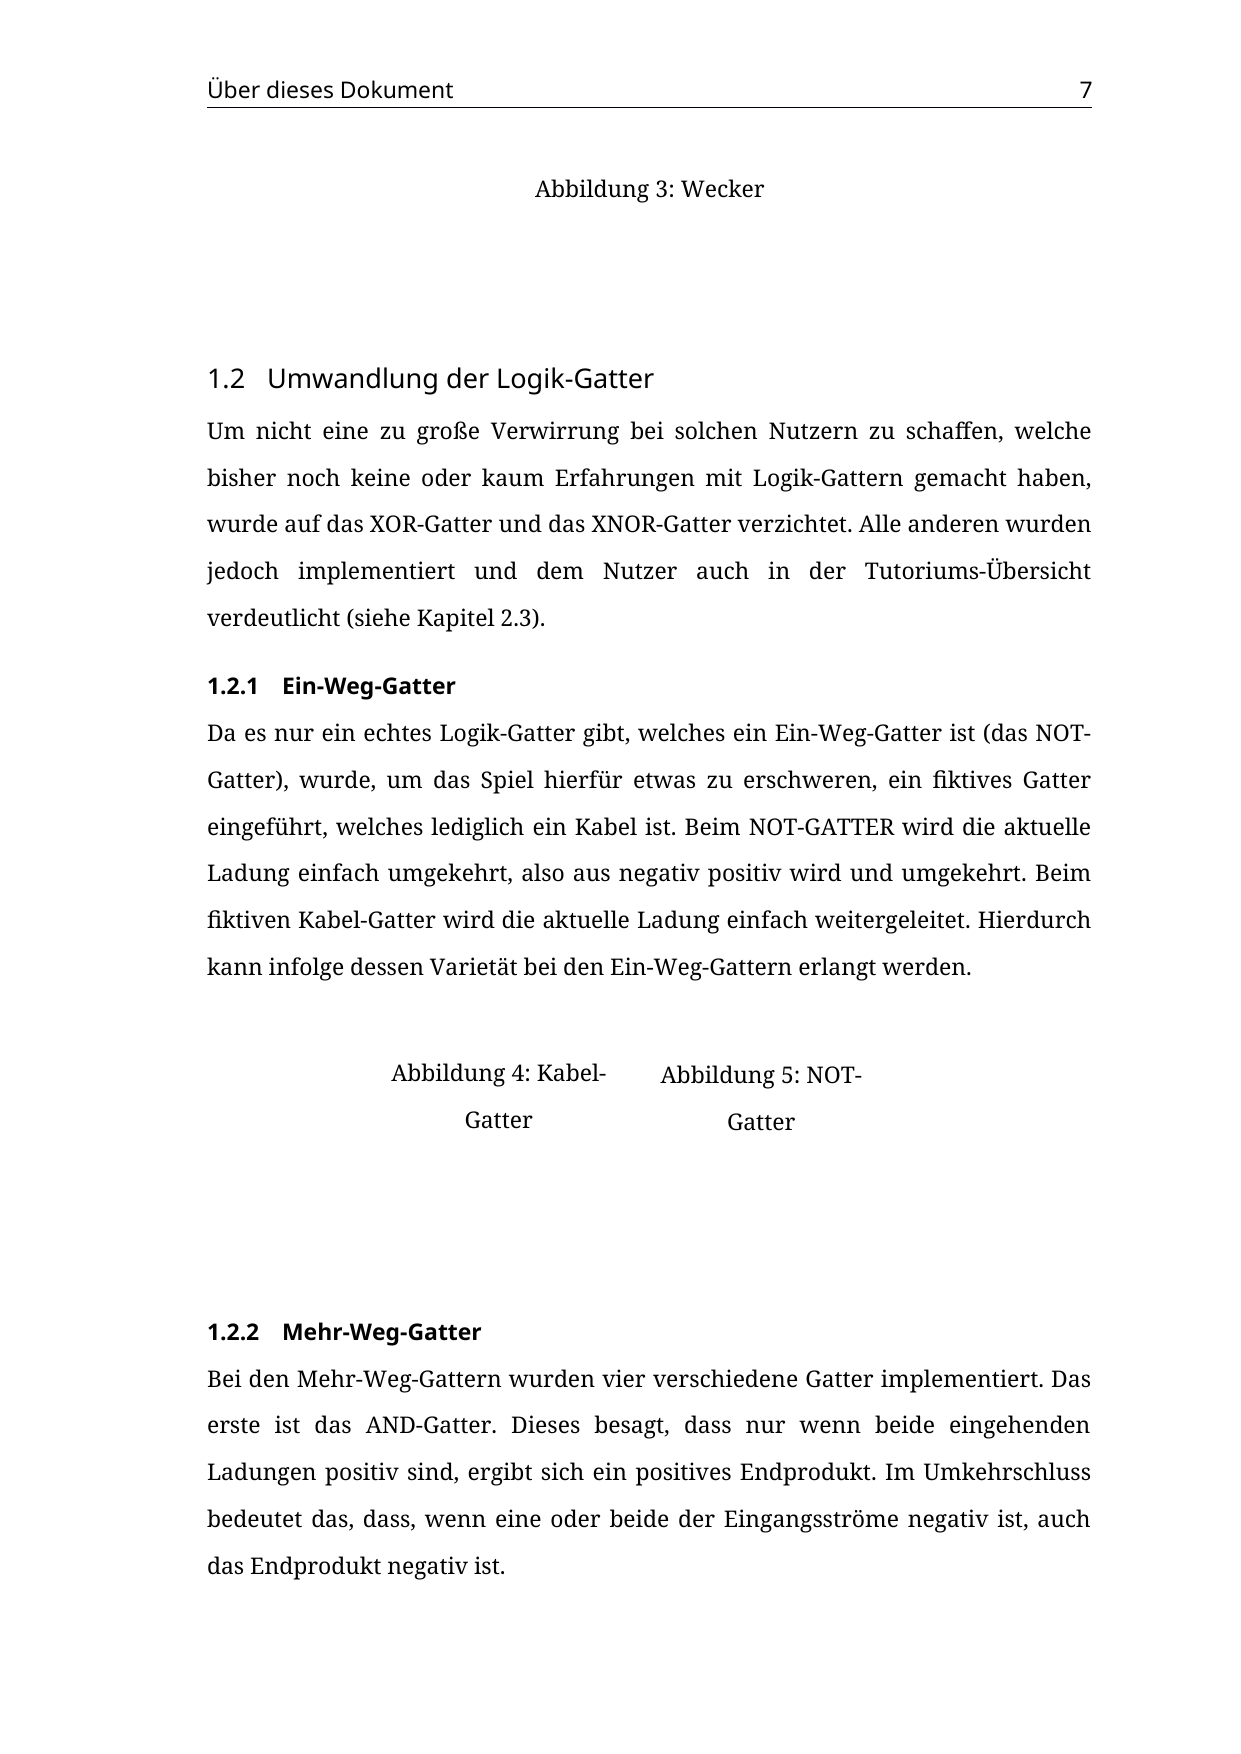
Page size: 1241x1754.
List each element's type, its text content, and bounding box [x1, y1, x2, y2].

subtitle Umwandlung der Logik-Gatter [207, 168, 1092, 396]
text Bei den Mehr-Weg-Gattern wurden vier verschiedene Gatter implementiert. Das erste ist das AND-Gatter. Dieses besagt, dass nur wenn beide eingehenden Ladungen positiv sind, ergibt sich ein positives Endprodukt. Im Umkehrschluss bedeutet das, dass, wenn eine oder beide der Eingangsströme negativ ist, auch das Endprodukt negativ ist. [207, 1363, 1092, 1581]
text Abbildung 4: Kabel-Gatter [383, 1057, 614, 1136]
text Abbildung 5: NOT-Gatter [655, 1059, 867, 1137]
subtitle Mehr-Weg-Gatter [207, 1316, 1092, 1347]
text Da es nur ein echtes Logik-Gatter gibt, welches ein Ein-Weg-Gatter ist (das NOT-Gatter), wurde, um das Spiel hierfür etwas zu erschweren, ein fiktives Gatter eingeführt, welches lediglich ein Kabel ist. Beim NOT-GATTER wird die aktuelle Ladung einfach umgekehrt, also aus negativ positiv wird und umgekehrt. Beim fiktiven Kabel-Gatter wird die aktuelle Ladung einfach weitergeleitet. Hierdurch kann infolge dessen Varietät bei den Ein-Weg-Gattern erlangt werden. [207, 717, 1092, 982]
subtitle Ein-Weg-Gatter [207, 670, 1092, 701]
text Um nicht eine zu große Verwirrung bei solchen Nutzern zu schaffen, welche bisher noch keine oder kaum Erfahrungen mit Logik-Gattern gemacht haben, wurde auf das XOR-Gatter und das XNOR-Gatter verzichtet. Alle anderen wurden jedoch implementiert und dem Nutzer auch in der Tutoriums-Übersicht verdeutlicht (siehe Kapitel 2.3). [207, 415, 1092, 633]
text Abbildung 3: Wecker [530, 173, 769, 204]
